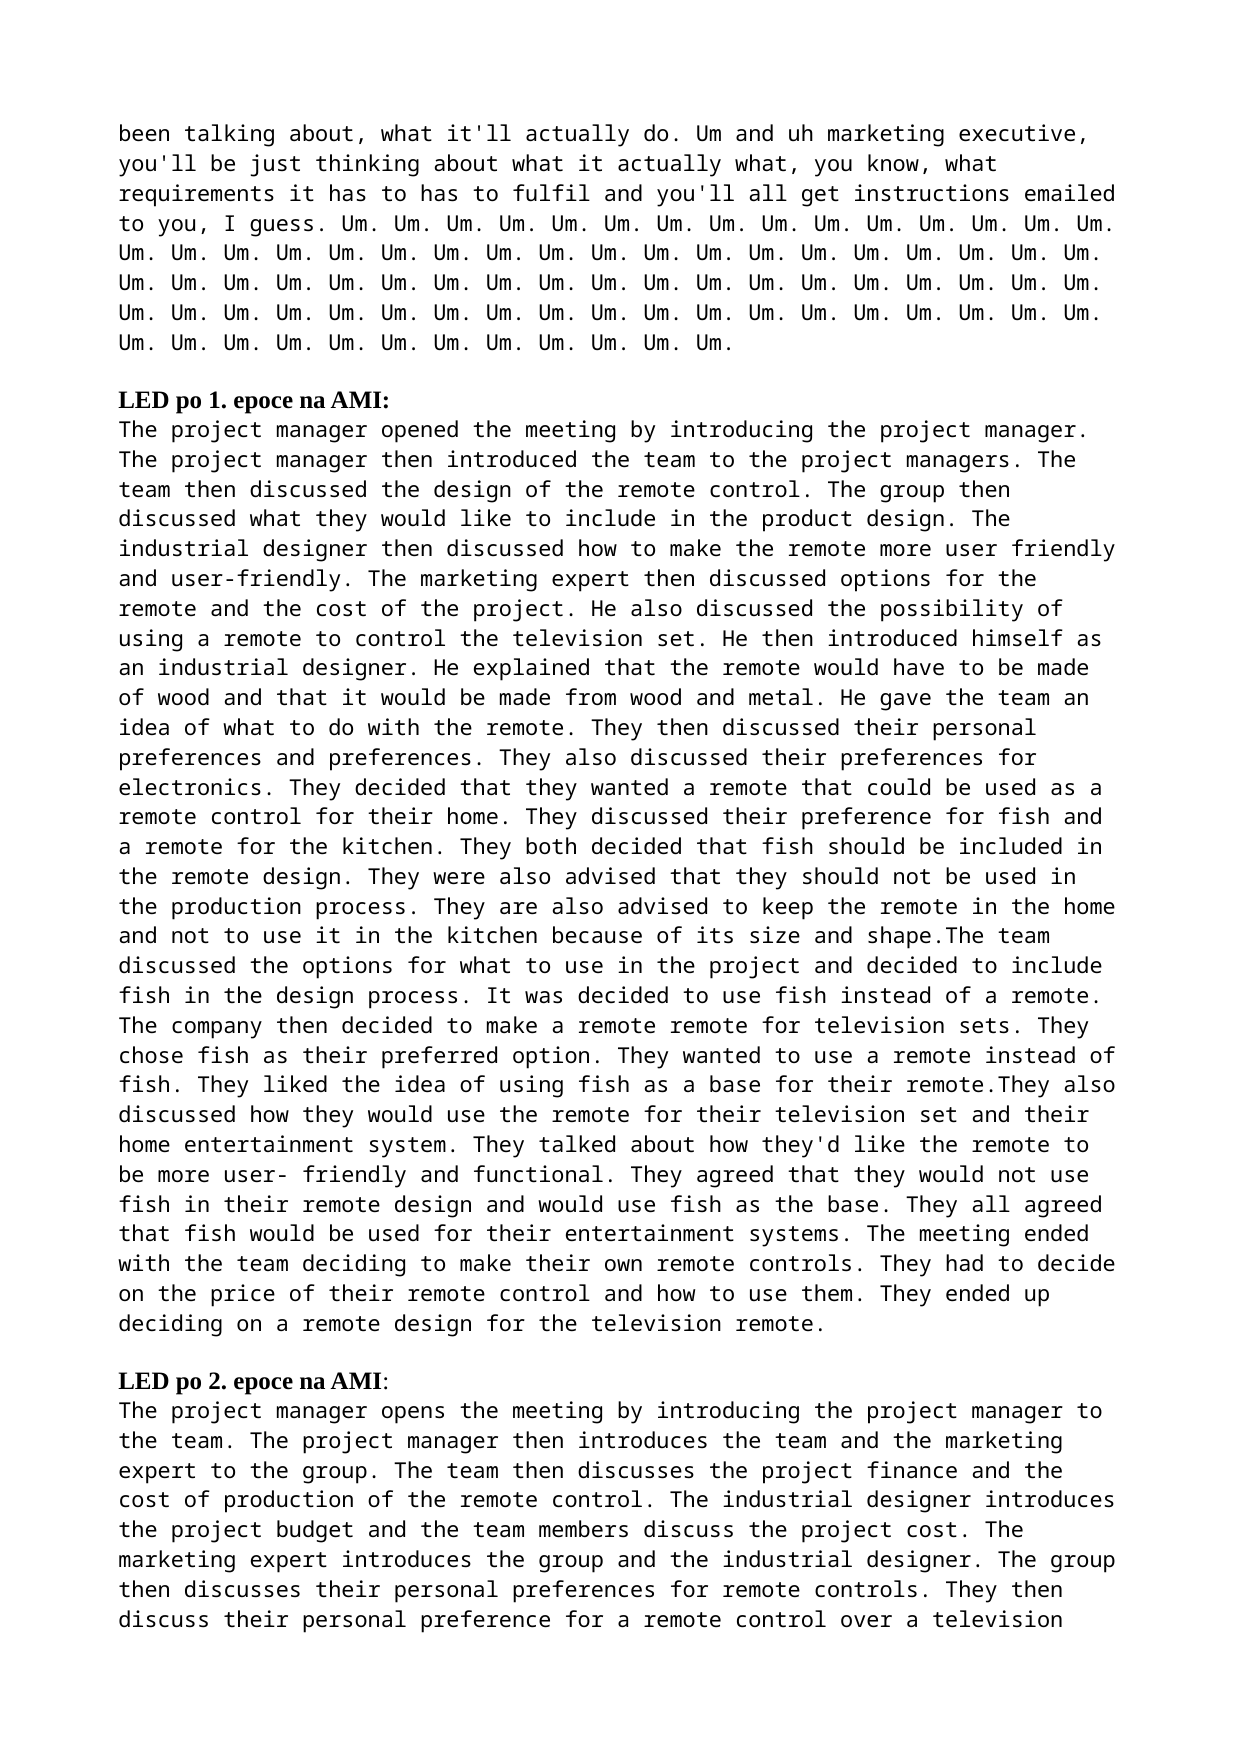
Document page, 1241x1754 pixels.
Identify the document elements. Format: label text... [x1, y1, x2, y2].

text The project manager opens the meeting by introducing the project manager to the team. The project manager then introduces the team and the marketing expert to the group. The team then discusses the project finance and the cost of production of the remote control. The industrial designer introduces the project budget and the team members discuss the project cost. The marketing expert introduces the group and the industrial designer. The group then discusses their personal preferences for remote controls. They then discuss their personal preference for a remote control over a television [118, 1395, 1122, 1633]
text been talking about, what it'll actually do. Um and uh marketing executive, you'll be just thinking about what it actually what, you know, what requirements it has to has to fulfil and you'll all get instructions emailed to you, I guess. Um. Um. Um. Um. Um. Um. Um. Um. Um. Um. Um. Um. Um. Um. Um. Um. Um. Um. Um. Um. Um. Um. Um. Um. Um. Um. Um. Um. Um. Um. Um. Um. Um. Um. Um. Um. Um. Um. Um. Um. Um. Um. Um. Um. Um. Um. Um. Um. Um. Um. Um. Um. Um. Um. Um. Um. Um. Um. Um. Um. Um. Um. Um. Um. Um. Um. Um. Um. Um. Um. Um. Um. Um. Um. Um. Um. Um. Um. Um. Um. Um. Um. Um. Um. [118, 118, 1122, 356]
text LED po 2. epoce na AMI: [118, 1366, 1122, 1395]
text The project manager opened the meeting by introducing the project manager. The project manager then introduced the team to the project managers. The team then discussed the design of the remote control. The group then discussed what they would like to include in the product design. The industrial designer then discussed how to make the remote more user friendly and user-friendly. The marketing expert then discussed options for the remote and the cost of the project. He also discussed the possibility of using a remote to control the television set. He then introduced himself as an industrial designer. He explained that the remote would have to be made of wood and that it would be made from wood and metal. He gave the team an idea of what to do with the remote. They then discussed their personal preferences and preferences. They also discussed their preferences for electronics. They decided that they wanted a remote that could be used as a remote control for their home. They discussed their preference for fish and a remote for the kitchen. They both decided that fish should be included in the remote design. They were also advised that they should not be used in the production process. They are also advised to keep the remote in the home and not to use it in the kitchen because of its size and shape.The team discussed the options for what to use in the project and decided to include fish in the design process. It was decided to use fish instead of a remote. The company then decided to make a remote remote for television sets. They chose fish as their preferred option. They wanted to use a remote instead of fish. They liked the idea of using fish as a base for their remote.They also discussed how they would use the remote for their television set and their home entertainment system. They talked about how they'd like the remote to be more user- friendly and functional. They agreed that they would not use fish in their remote design and would use fish as the base. They all agreed that fish would be used for their entertainment systems. The meeting ended with the team deciding to make their own remote controls. They had to decide on the price of their remote control and how to use them. They ended up deciding on a remote design for the television remote. [118, 414, 1122, 1337]
text LED po 1. epoce na AMI: [118, 385, 1122, 414]
